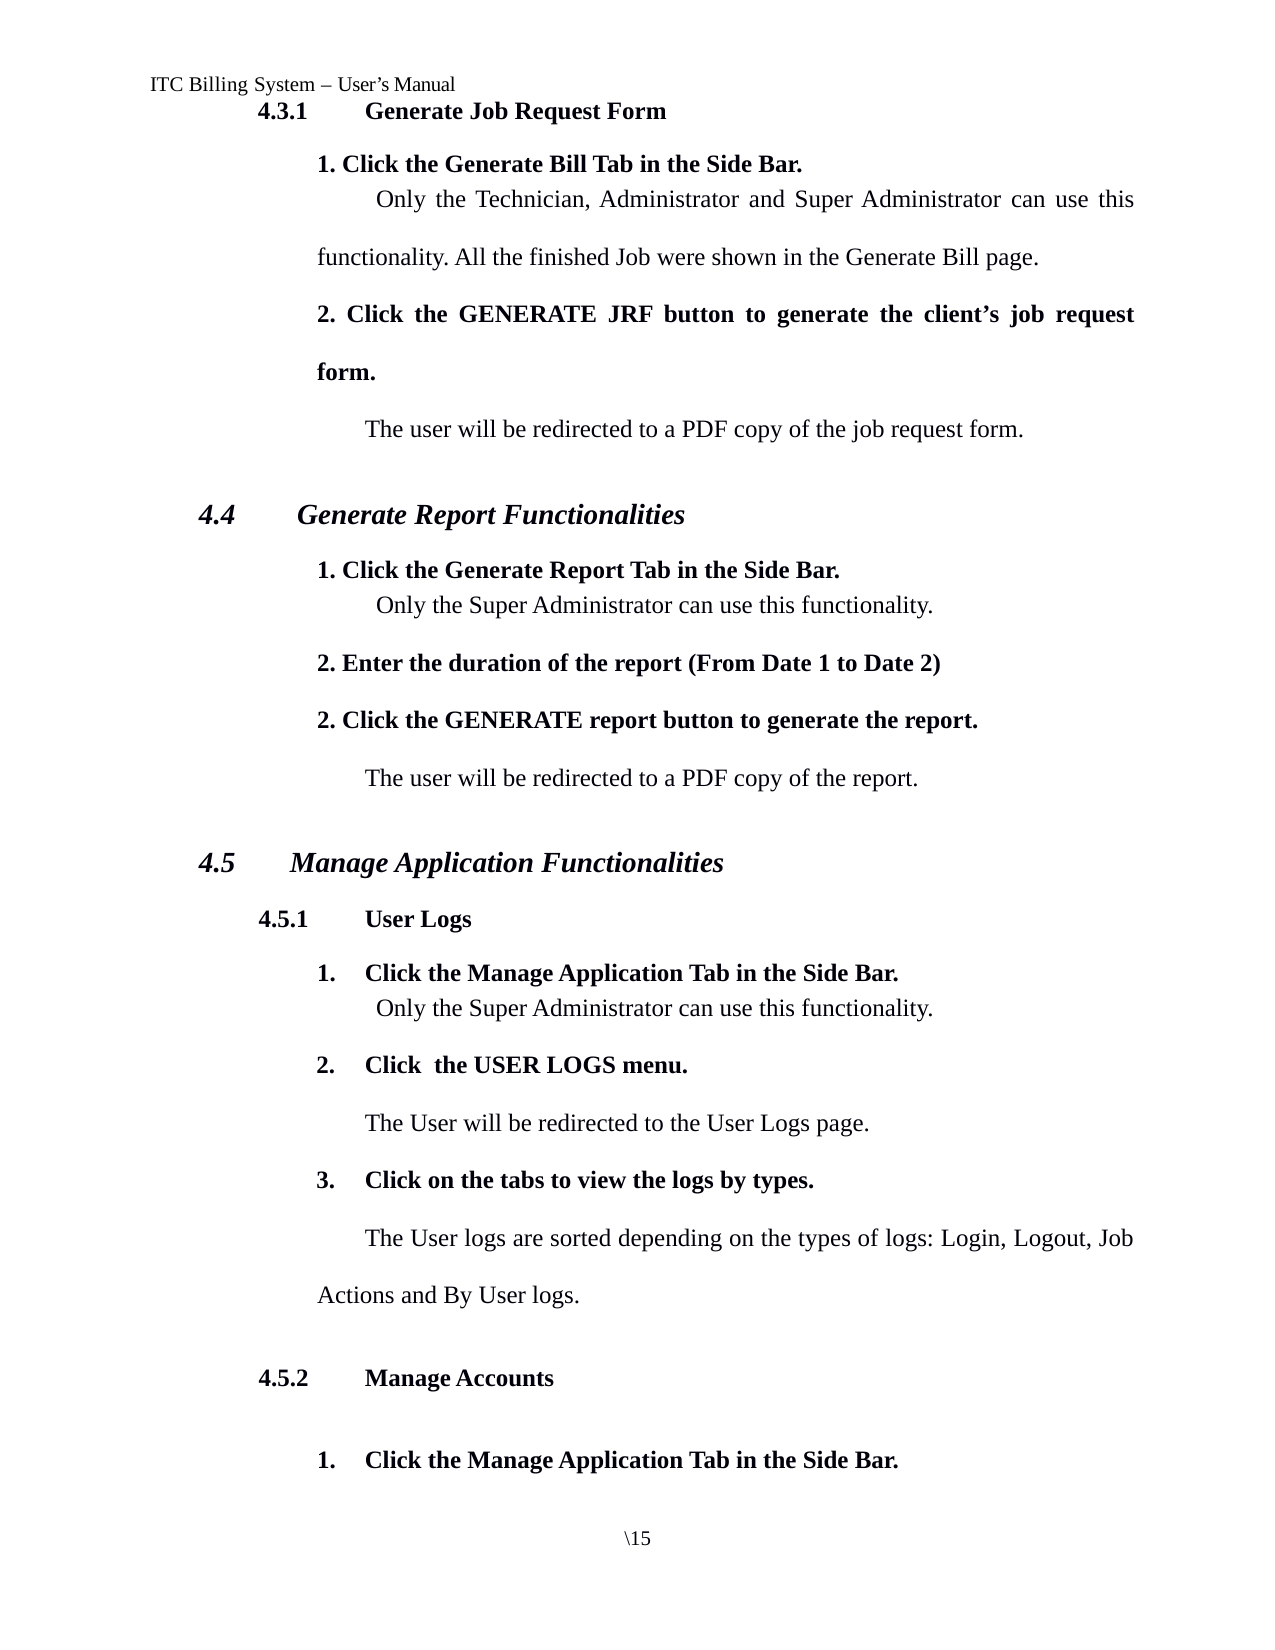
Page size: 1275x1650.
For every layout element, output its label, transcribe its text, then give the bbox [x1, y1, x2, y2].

text 4.5.1 User Logs [199, 904, 1135, 933]
text 2. Click the GENERATE JRF button to generate the client’s job request form. [317, 299, 1135, 386]
text 2. Click the USER LOGS menu. [258, 1050, 1135, 1079]
text 1. Click the Generate Report Tab in the Side Bar. [258, 556, 1135, 584]
text 4.3.1 Generate Job Request Form [258, 96, 1135, 124]
text 2. Click the GENERATE report button to generate the report. [258, 706, 1135, 734]
text 2. Enter the duration of the report (From Date 1 to Date 2) [317, 648, 1135, 677]
text 4.5.2 Manage Accounts [199, 1363, 1135, 1392]
subtitle 4.5 Manage Application Functionalities [199, 846, 1135, 879]
text Only the Super Administrator can use this functionality. [317, 591, 1135, 619]
text The User will be redirected to the User Logs page. [258, 1108, 1135, 1137]
text 1. Click the Generate Bill Tab in the Side Bar. [258, 149, 1135, 178]
text Only the Technician, Administrator and Super Administrator can use this functionality. All the finished Job were shown in the Generate Bill page. [317, 184, 1135, 271]
text The user will be redirected to a PDF copy of the report. [258, 763, 1135, 792]
subtitle 4.4 Generate Report Functionalities [199, 497, 1135, 531]
text 1. Click the Manage Application Tab in the Side Bar. [258, 958, 1135, 987]
text The User logs are sorted depending on the types of logs: Login, Logout, Job Actions and By User logs. [317, 1223, 1135, 1309]
text The user will be redirected to a PDF copy of the job request form. [258, 414, 1135, 443]
text 1. Click the Manage Application Tab in the Side Bar. [258, 1445, 1135, 1474]
text 3. Click on the tabs to view the logs by types. [258, 1165, 1135, 1194]
text Only the Super Administrator can use this functionality. [317, 993, 1135, 1022]
